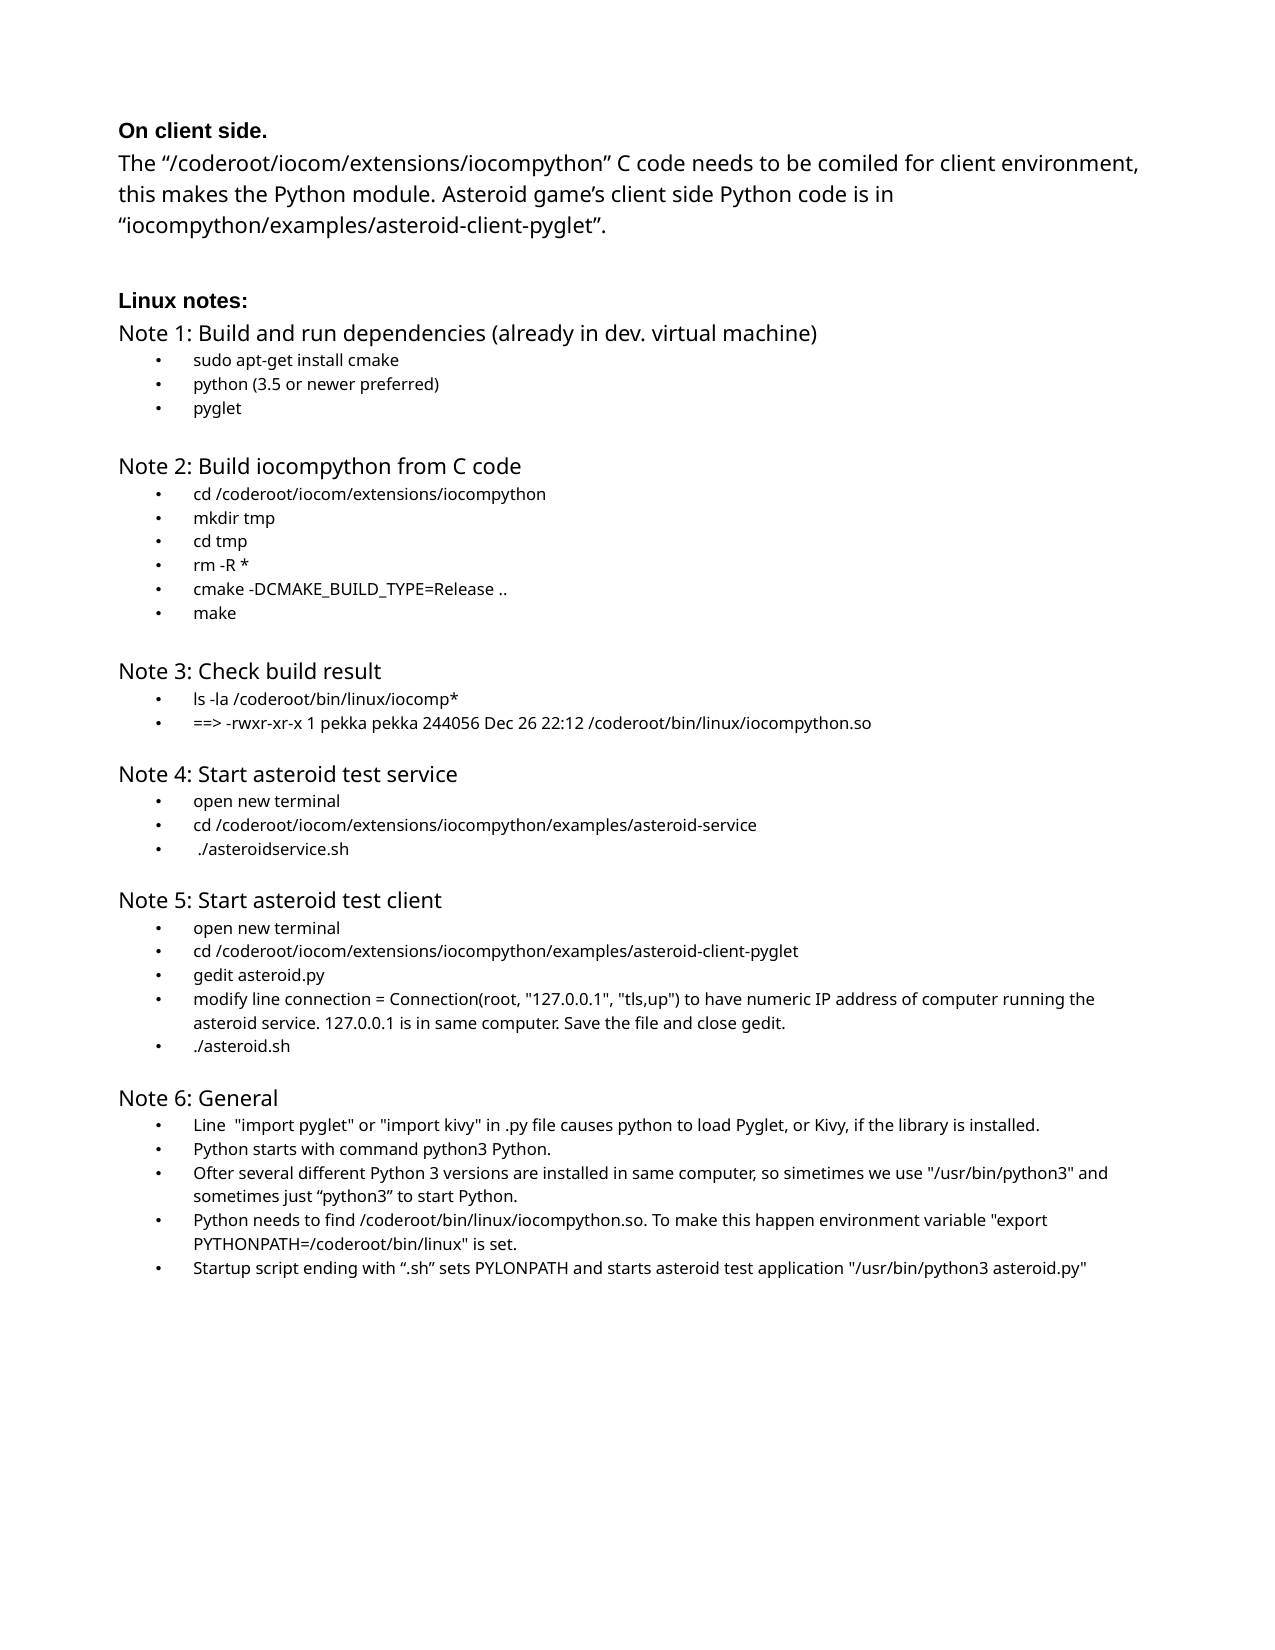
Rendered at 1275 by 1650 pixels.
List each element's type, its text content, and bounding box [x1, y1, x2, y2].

list rm -R * [156, 554, 1157, 576]
list mkdir tmp [156, 506, 1157, 529]
list cd /coderoot/iocom/extensions/iocompython/examples/asteroid-client-pyglet [156, 940, 1157, 963]
list ls -la /coderoot/bin/linux/iocomp* [156, 687, 1157, 710]
list make [156, 601, 1157, 624]
list ./asteroidservice.sh [156, 837, 1157, 860]
list cd /coderoot/iocom/extensions/iocompython/examples/asteroid-service [156, 814, 1157, 836]
list Python needs to find /coderoot/bin/linux/iocompython.so. To make this happen environment variable "export PYTHONPATH=/coderoot/bin/linux" is set. [156, 1209, 1157, 1255]
list cd tmp [156, 530, 1157, 553]
list Ofter several different Python 3 versions are installed in same computer, so simetimes we use "/usr/bin/python3" and sometimes just “python3” to start Python. [156, 1161, 1157, 1208]
list Line "import pyglet" or "import kivy" in .py file causes python to load Pyglet, or Kivy, if the library is installed. [156, 1114, 1157, 1136]
list ./asteroid.sh [156, 1035, 1157, 1058]
subtitle On client side. [118, 118, 1157, 143]
list ==> -rwxr-xr-x 1 pekka pekka 244056 Dec 26 22:12 /coderoot/bin/linux/iocompython.so [156, 711, 1157, 734]
text Note 6: General [118, 1082, 1157, 1112]
text The “/coderoot/iocom/extensions/iocompython” C code needs to be comiled for client environment, this makes the Python module. Asteroid game’s client side Python code is in “iocompython/examples/asteroid-client-pyglet”. [118, 148, 1157, 240]
text Note 3: Check build result [118, 656, 1157, 686]
list open new terminal [156, 790, 1157, 813]
list cd /coderoot/iocom/extensions/iocompython [156, 482, 1157, 505]
list Startup script ending with “.sh” sets PYLONPATH and starts asteroid test application "/usr/bin/python3 asteroid.py" [156, 1256, 1157, 1279]
text Note 5: Start asteroid test client [118, 885, 1157, 915]
list Python starts with command python3 Python. [156, 1137, 1157, 1160]
subtitle Linux notes: [118, 288, 1157, 313]
list gedit asteroid.py [156, 964, 1157, 986]
text Note 2: Build iocompython from C code [118, 451, 1157, 481]
list sudo apt-get install cmake [156, 349, 1157, 371]
text Note 1: Build and run dependencies (already in dev. virtual machine) [118, 317, 1157, 347]
list modify line connection = Connection(root, "127.0.0.1", "tls,up") to have numeric IP address of computer running the asteroid service. 127.0.0.1 is in same computer. Save the file and close gedit. [156, 987, 1157, 1034]
text Note 4: Start asteroid test service [118, 759, 1157, 788]
list open new terminal [156, 916, 1157, 939]
list cmake -DCMAKE_BUILD_TYPE=Release .. [156, 577, 1157, 600]
list python (3.5 or newer preferred) [156, 372, 1157, 395]
list pyglet [156, 396, 1157, 419]
